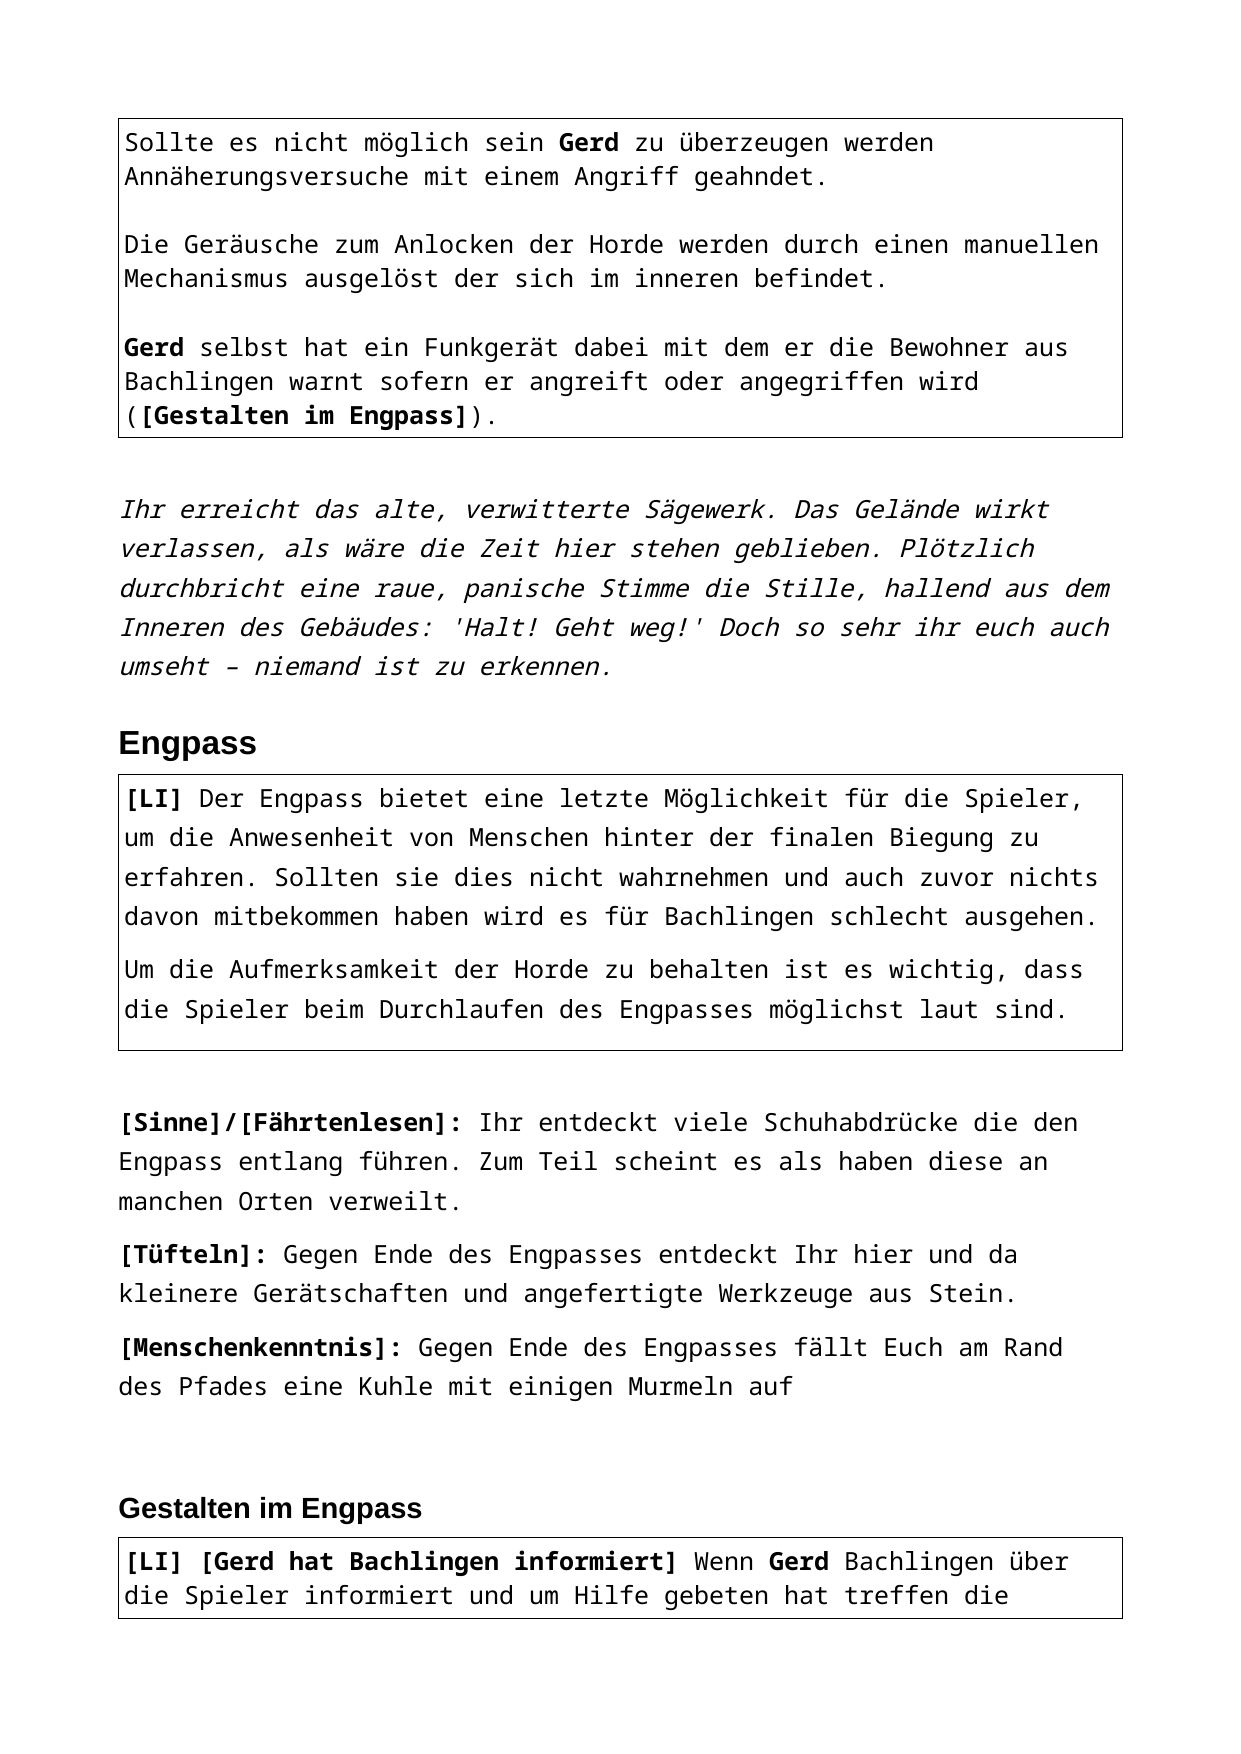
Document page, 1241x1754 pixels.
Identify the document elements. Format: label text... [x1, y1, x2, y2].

subtitle Engpass [118, 723, 1122, 762]
table_header [LI] Der Engpass bietet eine letzte Möglichkeit für die Spieler, um die Anwesenheit von Menschen hinter der finalen Biegung zu erfahren. Sollten sie dies nicht wahrnehmen und auch zuvor nichts davon mitbekommen haben wird es für Bachlingen schlecht ausgehen. Um die Aufmerksamkeit der Horde zu behalten ist es wichtig, dass die Spieler beim Durchlaufen des Engpasses möglichst laut sind. [119, 775, 1122, 1050]
table_header Sollte es nicht möglich sein Gerd zu überzeugen werden Annäherungsversuche mit einem Angriff geahndet. Die Geräusche zum Anlocken der Horde werden durch einen manuellen Mechanismus ausgelöst der sich im inneren befindet. Gerd selbst hat ein Funkgerät dabei mit dem er die Bewohner aus Bachlingen warnt sofern er angreift oder angegriffen wird ([Gestalten im Engpass]). [119, 119, 1122, 437]
subtitle Gestalten im Engpass [118, 1491, 1122, 1524]
text [Sinne]/[Fährtenlesen]: Ihr entdeckt viele Schuhabdrücke die den Engpass entlang führen. Zum Teil scheint es als haben diese an manchen Orten verweilt. [118, 1105, 1122, 1217]
text [Tüfteln]: Gegen Ende des Engpasses entdeckt Ihr hier und da kleinere Gerätschaften und angefertigte Werkzeuge aus Stein. [118, 1237, 1122, 1310]
table_header [LI] [Gerd hat Bachlingen informiert] Wenn Gerd Bachlingen über die Spieler informiert und um Hilfe gebeten hat treffen die [119, 1538, 1122, 1618]
text Ihr erreicht das alte, verwitterte Sägewerk. Das Gelände wirkt verlassen, als wäre die Zeit hier stehen geblieben. Plötzlich durchbricht eine raue, panische Stimme die Stille, hallend aus dem Inneren des Gebäudes: 'Halt! Geht weg!' Doch so sehr ihr euch auch umseht – niemand ist zu erkennen. [118, 492, 1122, 683]
text [Menschenkenntnis]: Gegen Ende des Engpasses fällt Euch am Rand des Pfades eine Kuhle mit einigen Murmeln auf [118, 1330, 1122, 1403]
